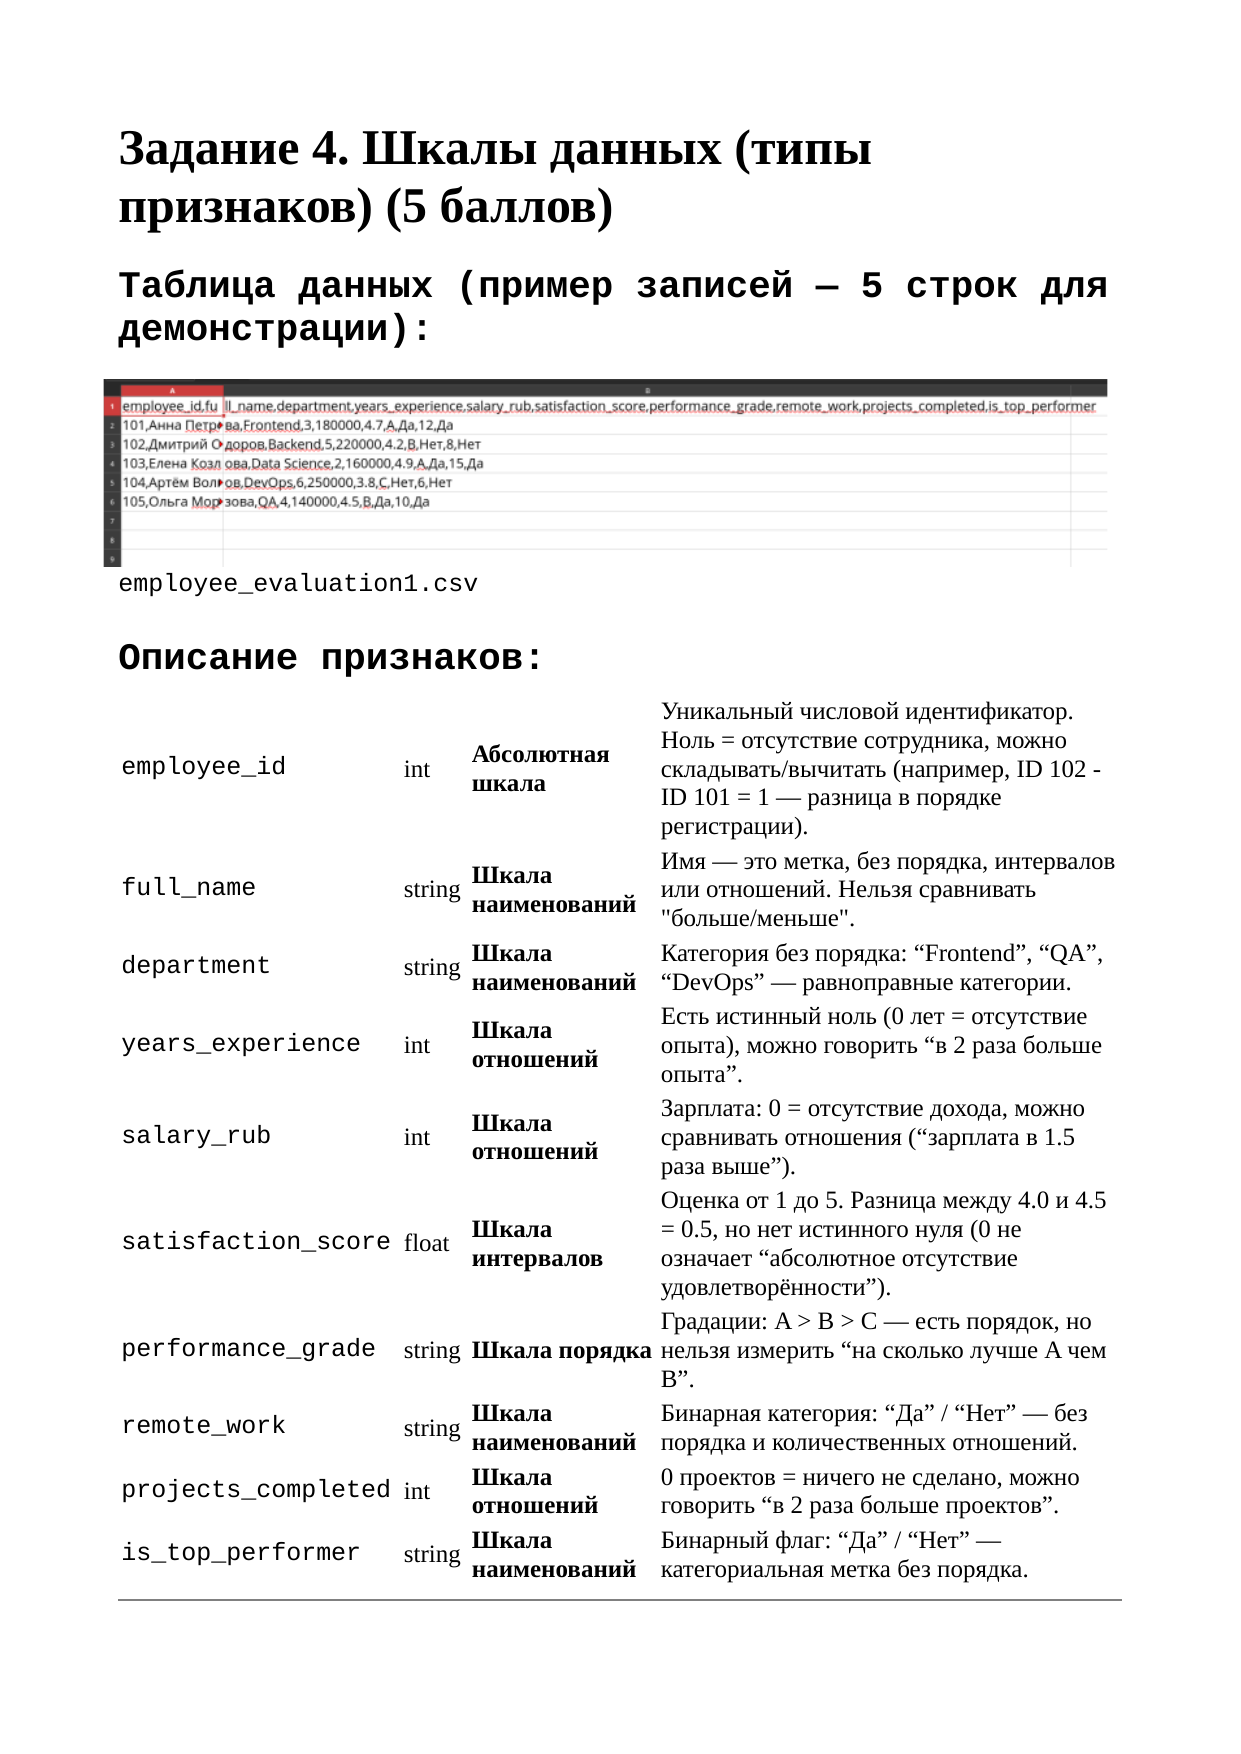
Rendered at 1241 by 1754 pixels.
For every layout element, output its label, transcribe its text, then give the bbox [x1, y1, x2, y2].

table_cell Категория без порядка: “Frontend”, “QA”, “DevOps” — равноправные категории. [658, 935, 1122, 998]
table_cell Шкала отношений [469, 1459, 658, 1522]
table_cell Есть истинный ноль (0 лет = отсутствие опыта), можно говорить “в 2 раза больше опыта”. [658, 998, 1122, 1090]
table_cell Зарплата: 0 = отсутствие дохода, можно сравнивать отношения (“зарплата в 1.5 раза выше”). [658, 1090, 1122, 1182]
table_cell int [401, 1090, 469, 1182]
text employee_evaluation1.csv [118, 364, 1122, 599]
table_cell string [401, 843, 469, 935]
table_cell string [401, 1303, 469, 1395]
table_cell Шкала наименований [469, 935, 658, 998]
table_cell department [118, 935, 401, 998]
table_cell is_top_performer [118, 1522, 401, 1585]
table_cell salary_rub [118, 1090, 401, 1182]
subtitle Таблица данных (пример записей — 5 строк для демонстрации): [118, 266, 1122, 351]
table_cell Шкала наименований [469, 843, 658, 935]
table_cell Шкала отношений [469, 1090, 658, 1182]
table_cell string [401, 935, 469, 998]
table_header Уникальный числовой идентификатор. Ноль = отсутствие сотрудника, можно складывать/вычитать (например, ID 102 - ID 101 = 1 — разница в порядке регистрации). [658, 693, 1122, 843]
table_cell Шкала отношений [469, 998, 658, 1090]
table_cell remote_work [118, 1395, 401, 1459]
table_cell Шкала наименований [469, 1395, 658, 1459]
table_cell years_experience [118, 998, 401, 1090]
table_cell performance_grade [118, 1303, 401, 1395]
subtitle Задание 4. Шкалы данных (типы признаков) (5 баллов) [118, 118, 1122, 233]
table_header int [401, 693, 469, 843]
table_header employee_id [118, 693, 401, 843]
table_cell Бинарный флаг: “Да” / “Нет” — категориальная метка без порядка. [658, 1522, 1122, 1585]
table_cell projects_completed [118, 1459, 401, 1522]
table_cell string [401, 1395, 469, 1459]
table_cell string [401, 1522, 469, 1585]
table_cell Имя — это метка, без порядка, интервалов или отношений. Нельзя сравнивать "больше/меньше". [658, 843, 1122, 935]
table_cell satisfaction_score [118, 1183, 401, 1303]
table_cell Оценка от 1 до 5. Разница между 4.0 и 4.5 = 0.5, но нет истинного нуля (0 не означает “абсолютное отсутствие удовлетворённости”). [658, 1183, 1122, 1303]
table_cell 0 проектов = ничего не сделано, можно говорить “в 2 раза больше проектов”. [658, 1459, 1122, 1522]
table_cell float [401, 1183, 469, 1303]
table_header Абсолютная шкала [469, 693, 658, 843]
table_cell full_name [118, 843, 401, 935]
picture [103, 379, 1108, 567]
table_cell Шкала наименований [469, 1522, 658, 1585]
subtitle Описание признаков: [118, 638, 1122, 681]
table_cell int [401, 998, 469, 1090]
table_cell Бинарная категория: “Да” / “Нет” — без порядка и количественных отношений. [658, 1395, 1122, 1459]
table_cell int [401, 1459, 469, 1522]
table_cell Шкала порядка [469, 1303, 658, 1395]
table_cell Шкала интервалов [469, 1183, 658, 1303]
table_cell Градации: A > B > C — есть порядок, но нельзя измерить “на сколько лучше A чем B”. [658, 1303, 1122, 1395]
